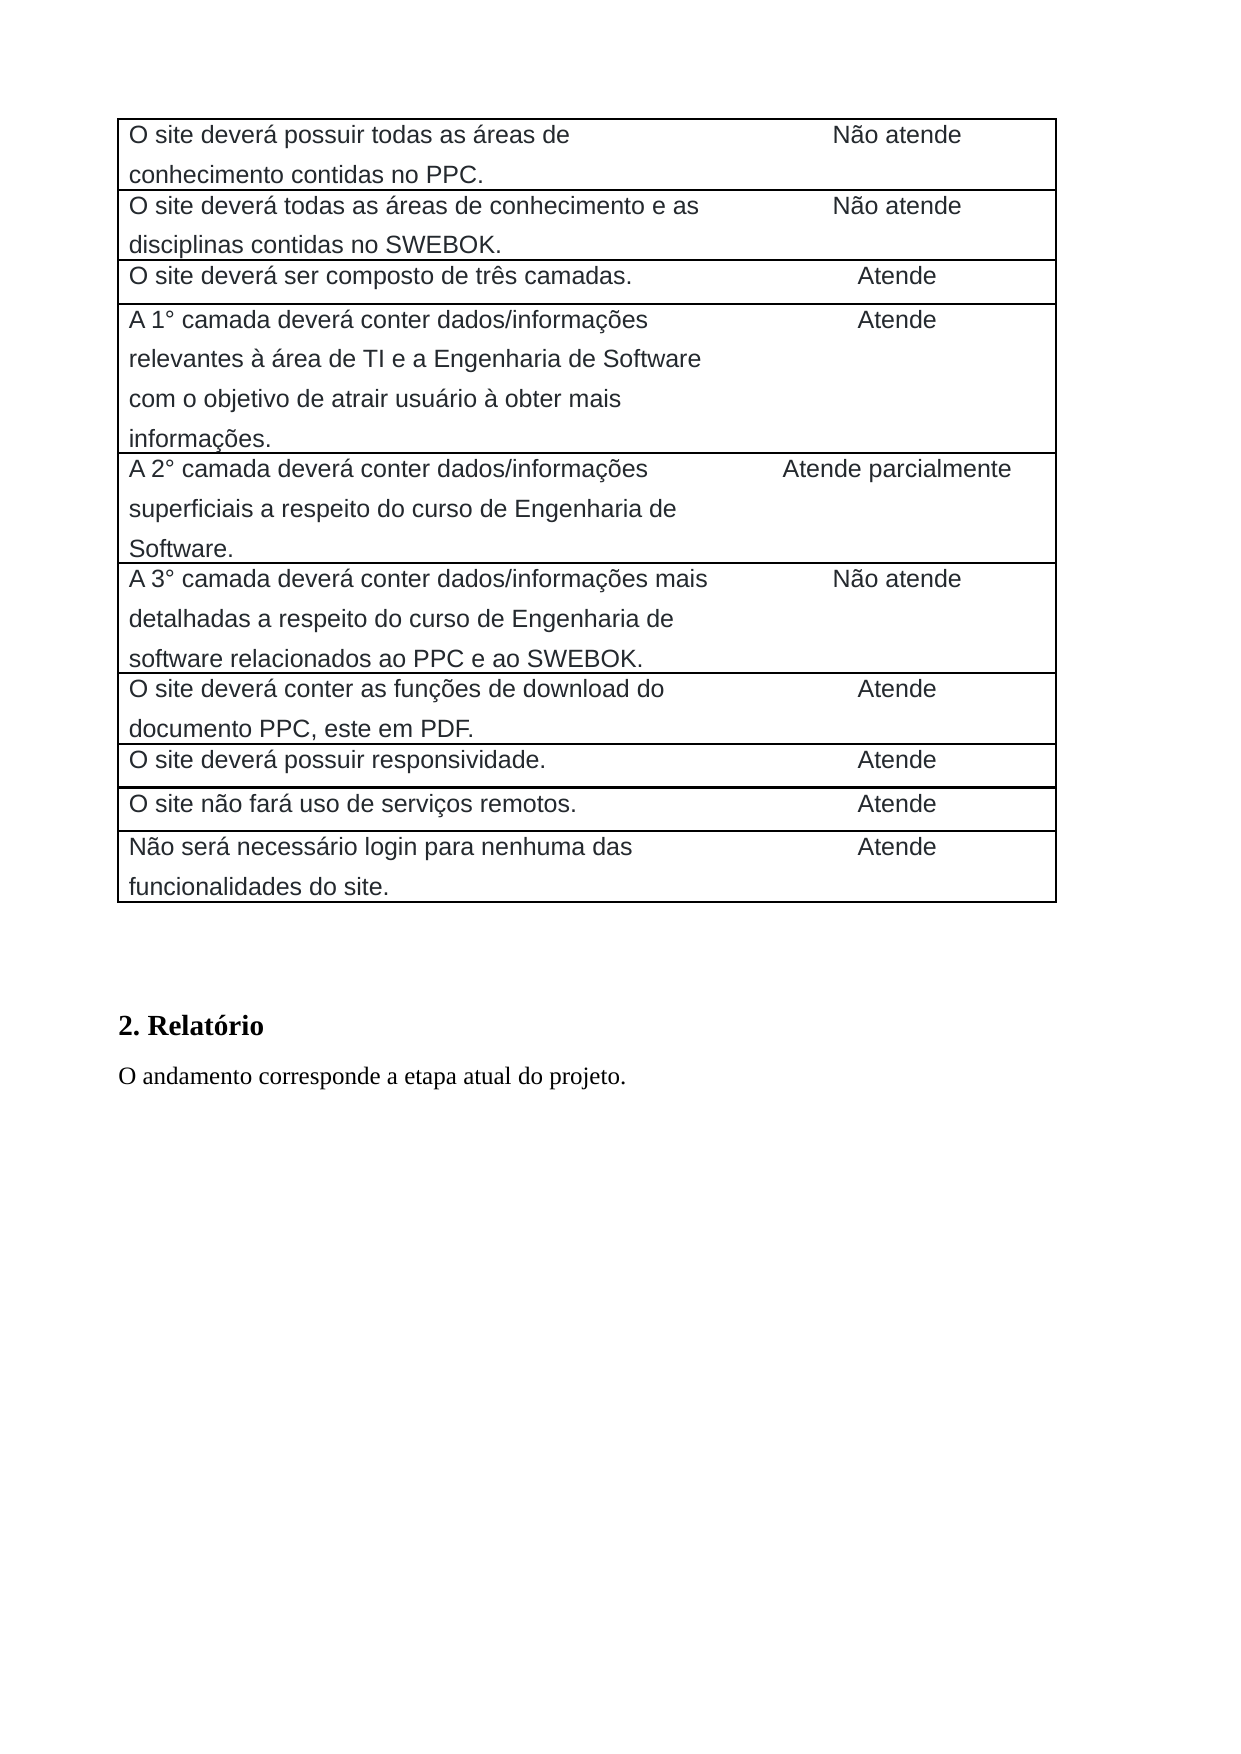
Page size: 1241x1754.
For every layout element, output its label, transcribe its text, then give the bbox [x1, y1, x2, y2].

table_cell A 1° camada deverá conter dados/informações relevantes à área de TI e a Engenharia de Software com o objetivo de atrair usuário à obter mais informações. [119, 305, 738, 452]
table_cell O site deverá todas as áreas de conhecimento e as disciplinas contidas no SWEBOK. [119, 191, 738, 259]
table_cell Atende parcialmente [739, 454, 1055, 562]
table_cell O site deverá possuir responsividade. [119, 745, 738, 786]
table_cell O site deverá conter as funções de download do documento PPC, este em PDF. [119, 674, 738, 743]
table_cell Não atende [739, 120, 1055, 188]
list O andamento corresponde a etapa atual do projeto. [118, 1061, 1122, 1089]
table_cell Não atende [739, 564, 1055, 672]
table_cell Atende [739, 261, 1055, 303]
table_cell O site deverá possuir todas as áreas de conhecimento contidas no PPC. [119, 120, 738, 188]
table_cell Atende [739, 674, 1055, 743]
table_cell O site deverá ser composto de três camadas. [119, 261, 738, 303]
table_cell A 3° camada deverá conter dados/informações mais detalhadas a respeito do curso de Engenharia de software relacionados ao PPC e ao SWEBOK. [119, 564, 738, 672]
table_cell Não atende [739, 191, 1055, 259]
table_cell Não será necessário login para nenhuma das funcionalidades do site. [119, 832, 738, 901]
table_cell Atende [739, 745, 1055, 786]
table_cell Atende [739, 832, 1055, 901]
list 2. Relatório [118, 1008, 1122, 1042]
table_cell Atende [739, 305, 1055, 452]
table_cell Atende [739, 789, 1055, 830]
table_cell O site não fará uso de serviços remotos. [119, 789, 738, 830]
table_cell A 2° camada deverá conter dados/informações superficiais a respeito do curso de Engenharia de Software. [119, 454, 738, 562]
